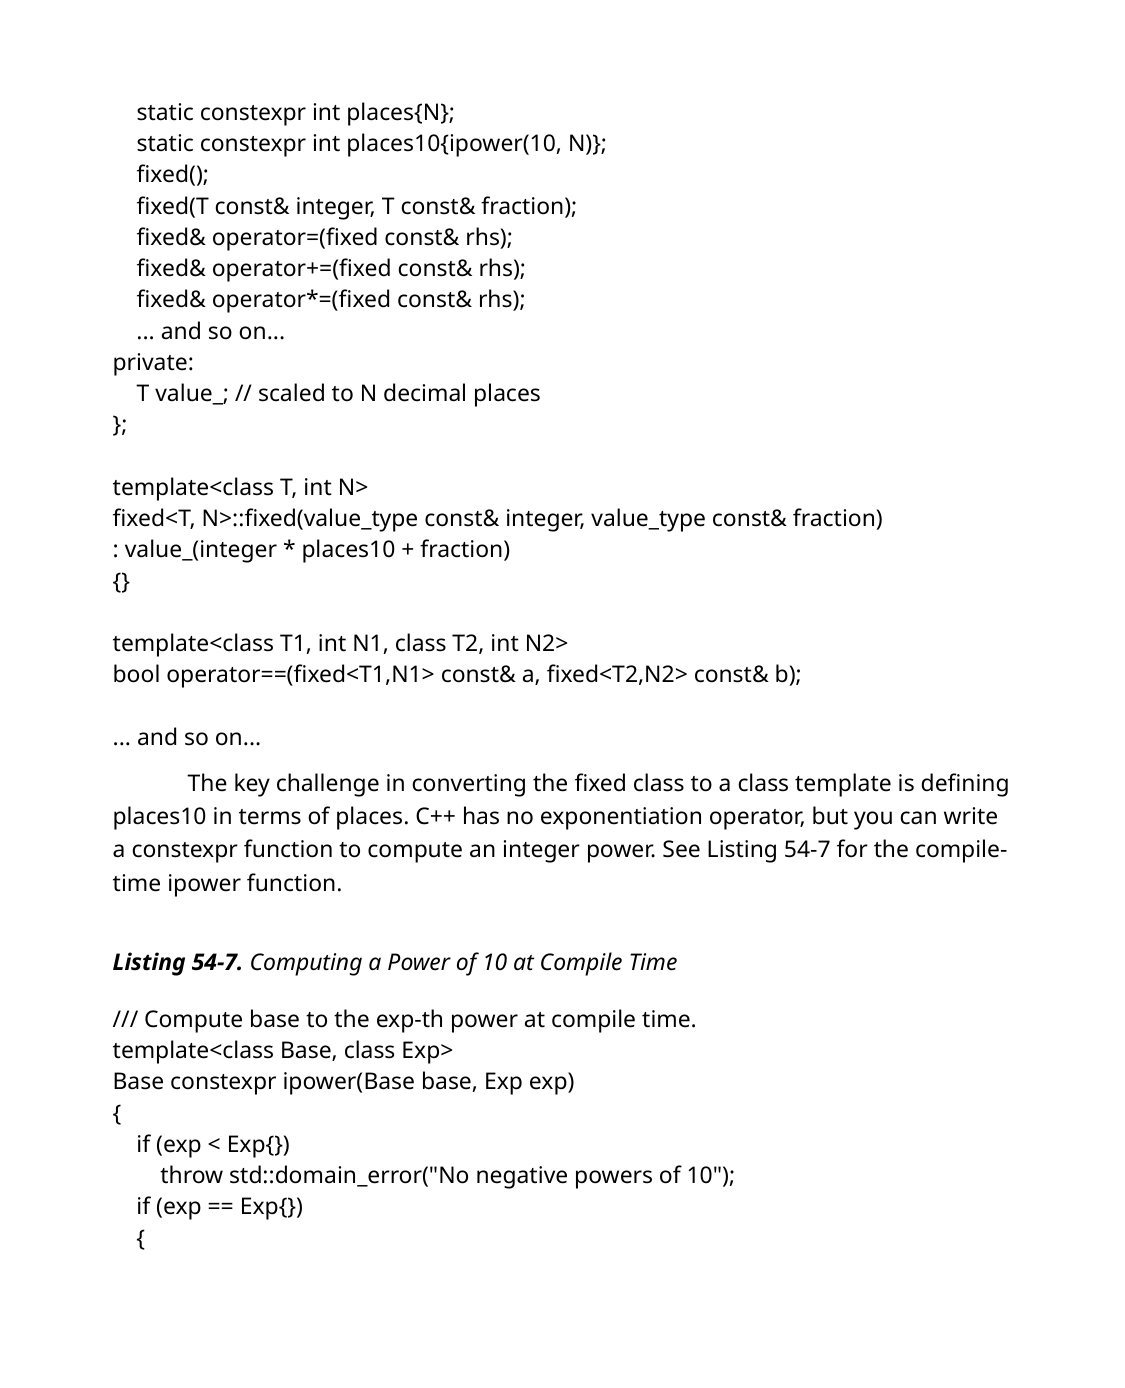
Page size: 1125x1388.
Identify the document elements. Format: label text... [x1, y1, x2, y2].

text private: [112, 346, 1012, 377]
text fixed(); [112, 158, 1012, 190]
text if (exp == Exp{}) [112, 1190, 1012, 1221]
text : value_(integer * places10 + fraction) [112, 533, 1012, 565]
text Listing 54-7. Computing a Power of 10 at Compile Time [112, 946, 1012, 977]
text Base constexpr ipower(Base base, Exp exp) [112, 1065, 1012, 1096]
text fixed& operator=(fixed const& rhs); [112, 221, 1012, 252]
text }; [112, 408, 1012, 440]
text fixed(T const& integer, T const& fraction); [112, 190, 1012, 221]
text {} [112, 565, 1012, 596]
text /// Compute base to the exp-th power at compile time. [112, 1003, 1012, 1034]
text ... and so on... [112, 721, 1012, 752]
text static constexpr int places{N}; [112, 96, 1012, 127]
text template<class T1, int N1, class T2, int N2> [112, 627, 1012, 658]
text static constexpr int places10{ipower(10, N)}; [112, 127, 1012, 158]
text template<class Base, class Exp> [112, 1034, 1012, 1065]
text fixed<T, N>::fixed(value_type const& integer, value_type const& fraction) [112, 502, 1012, 533]
text ... and so on... [112, 315, 1012, 346]
text T value_; // scaled to N decimal places [112, 377, 1012, 408]
text template<class T, int N> [112, 471, 1012, 502]
text fixed& operator*=(fixed const& rhs); [112, 283, 1012, 315]
text The key challenge in converting the fixed class to a class template is defining places10 in terms of places. C++ has no exponentiation operator, but you can write a constexpr function to compute an integer power. See Listing 54-7 for the compile-time ipower function. [112, 765, 1012, 898]
text { [112, 1221, 1012, 1253]
text { [112, 1096, 1012, 1128]
text if (exp < Exp{}) [112, 1128, 1012, 1159]
text bool operator==(fixed<T1,N1> const& a, fixed<T2,N2> const& b); [112, 658, 1012, 690]
text throw std::domain_error("No negative powers of 10"); [112, 1159, 1012, 1190]
text fixed& operator+=(fixed const& rhs); [112, 252, 1012, 283]
